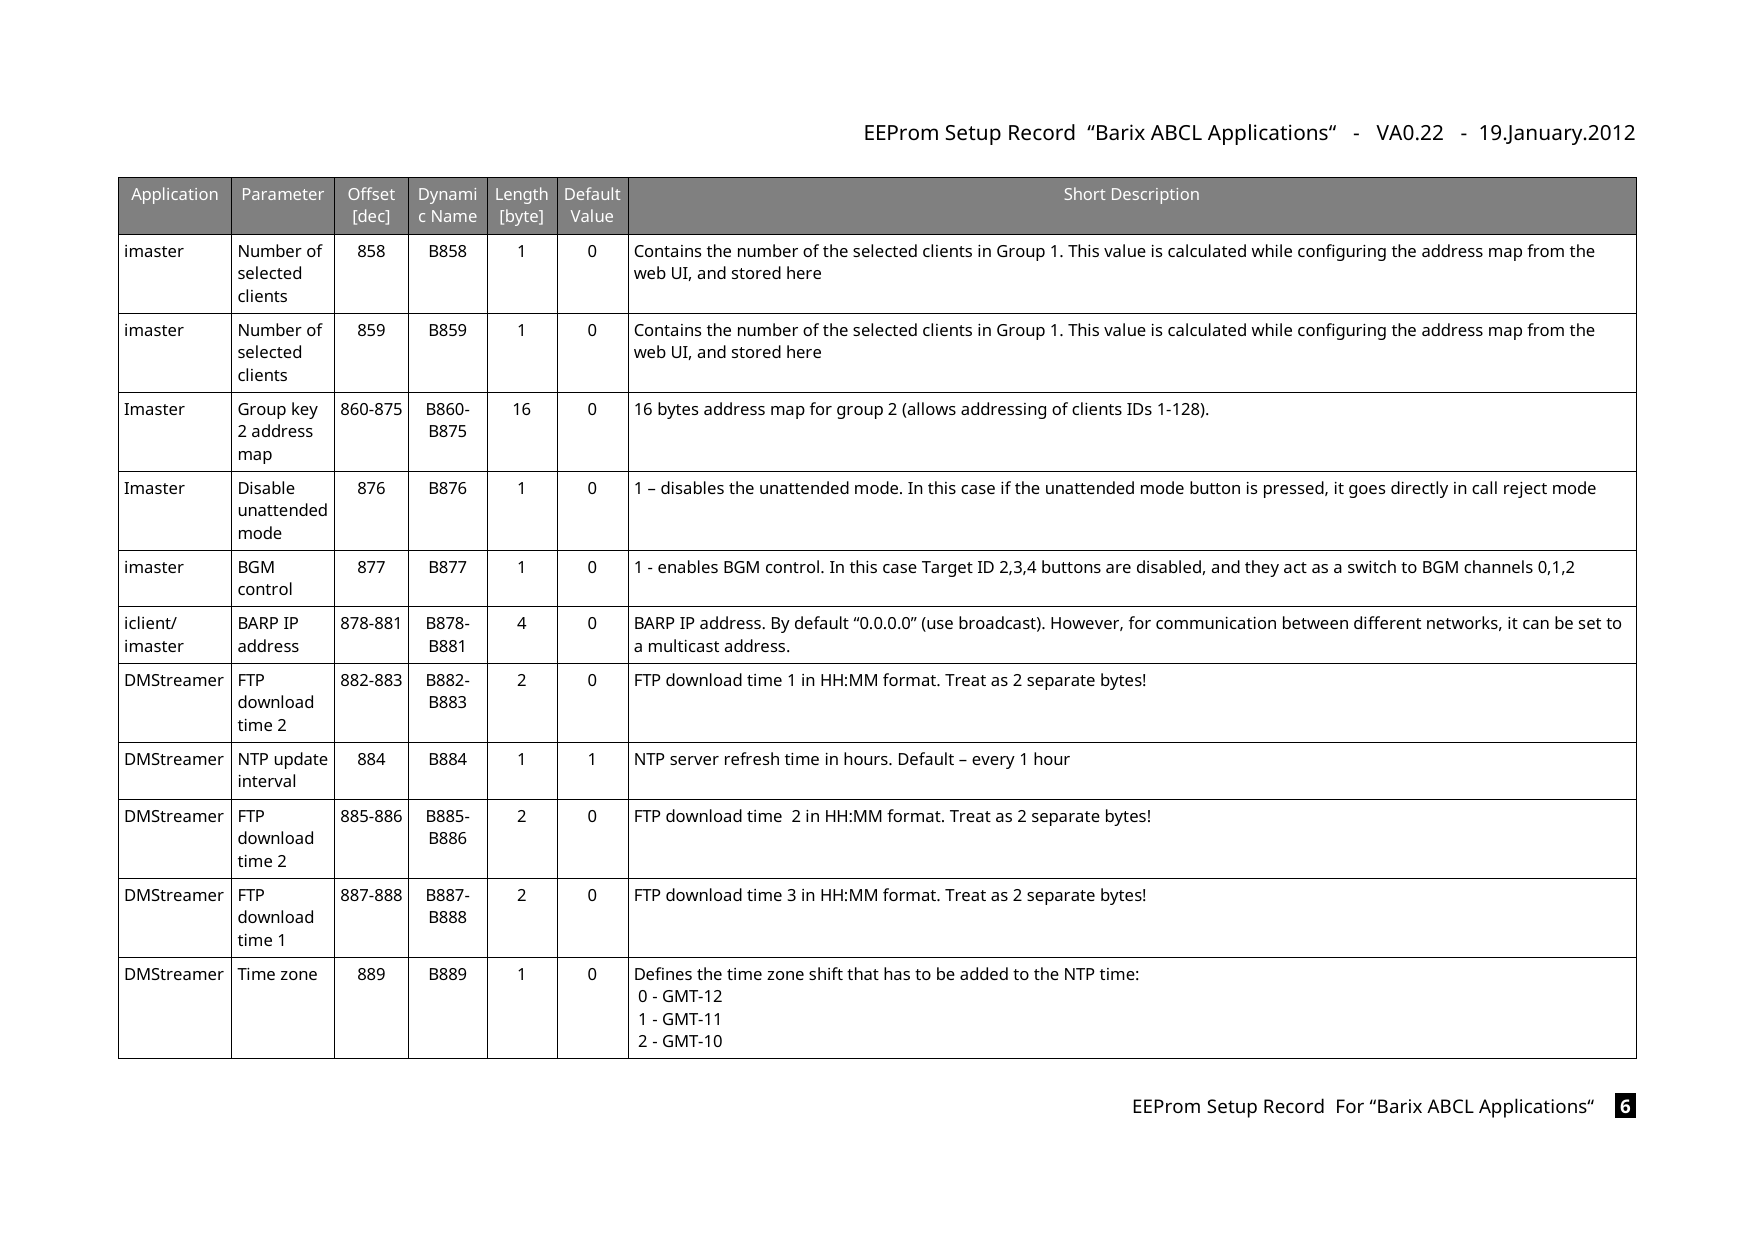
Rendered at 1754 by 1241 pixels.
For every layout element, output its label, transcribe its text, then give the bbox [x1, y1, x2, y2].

table_cell 2 [488, 879, 557, 957]
table_cell 885-886 [335, 800, 408, 878]
table_cell 889 [335, 958, 408, 1058]
table_cell 0 [558, 551, 628, 606]
table_cell 887-888 [335, 879, 408, 957]
table_cell BARP IP address. By default “0.0.0.0” (use broadcast). However, for communication between different networks, it can be set to a multicast address. [629, 607, 1636, 663]
table_cell 1 [488, 743, 557, 799]
table_cell BGM control [232, 551, 334, 606]
table_cell 1 [488, 314, 557, 392]
table_cell DMStreamer [119, 800, 231, 878]
table_cell B889 [409, 958, 487, 1058]
table_cell B860-B875 [409, 393, 487, 471]
table_cell 2 [488, 664, 557, 742]
table_cell 16 [488, 393, 557, 471]
table_cell 858 [335, 235, 408, 313]
table_cell B877 [409, 551, 487, 606]
table_cell FTP download time 1 in HH:MM format. Treat as 2 separate bytes! [629, 664, 1636, 742]
table_cell B878-B881 [409, 607, 487, 663]
table_cell B882-B883 [409, 664, 487, 742]
table_cell 0 [558, 879, 628, 957]
table_cell Time zone [232, 958, 334, 1058]
table_cell imaster [119, 235, 231, 313]
table_cell iclient/imaster [119, 607, 231, 663]
table_cell BARP IP address [232, 607, 334, 663]
table_cell 2 [488, 800, 557, 878]
table_cell 884 [335, 743, 408, 799]
table_cell 1 [488, 472, 557, 550]
table_header Dynamic Name [409, 178, 487, 234]
table_cell Imaster [119, 472, 231, 550]
table_cell 1 - enables BGM control. In this case Target ID 2,3,4 buttons are disabled, and they act as a switch to BGM channels 0,1,2 [629, 551, 1636, 606]
table_cell DMStreamer [119, 743, 231, 799]
table_cell Contains the number of the selected clients in Group 1. This value is calculated while configuring the address map from the web UI, and stored here [629, 314, 1636, 392]
table_cell FTP download time 3 in HH:MM format. Treat as 2 separate bytes! [629, 879, 1636, 957]
table_cell 859 [335, 314, 408, 392]
table_cell 0 [558, 664, 628, 742]
table_header Short Description [629, 178, 1636, 234]
table_cell 882-883 [335, 664, 408, 742]
table_cell FTP download time 1 [232, 879, 334, 957]
table_cell DMStreamer [119, 879, 231, 957]
table_cell Defines the time zone shift that has to be added to the NTP time: 0 - GMT-12 1 - GMT-11 2 - GMT-10 [629, 958, 1636, 1058]
table_cell 1 [488, 551, 557, 606]
table_cell 4 [488, 607, 557, 663]
table_cell 0 [558, 235, 628, 313]
table_cell B885-B886 [409, 800, 487, 878]
table_cell FTP download time 2 in HH:MM format. Treat as 2 separate bytes! [629, 800, 1636, 878]
table_cell B859 [409, 314, 487, 392]
table_cell B887-B888 [409, 879, 487, 957]
table_cell 1 [558, 743, 628, 799]
table_header Default Value [558, 178, 628, 234]
table_cell Number of selected clients [232, 235, 334, 313]
table_cell Contains the number of the selected clients in Group 1. This value is calculated while configuring the address map from the web UI, and stored here [629, 235, 1636, 313]
table_cell 878-881 [335, 607, 408, 663]
table_cell Group key 2 address map [232, 393, 334, 471]
table_cell 0 [558, 472, 628, 550]
table_cell imaster [119, 314, 231, 392]
table_cell B858 [409, 235, 487, 313]
table_cell B884 [409, 743, 487, 799]
table_cell 1 – disables the unattended mode. In this case if the unattended mode button is pressed, it goes directly in call reject mode [629, 472, 1636, 550]
table_cell 0 [558, 314, 628, 392]
table_cell 0 [558, 958, 628, 1058]
table_cell FTP download time 2 [232, 664, 334, 742]
table_cell 860-875 [335, 393, 408, 471]
table_cell 0 [558, 393, 628, 471]
table_cell 1 [488, 958, 557, 1058]
table_cell B876 [409, 472, 487, 550]
table_header Application [119, 178, 231, 234]
table_cell Number of selected clients [232, 314, 334, 392]
table_header Offset [dec] [335, 178, 408, 234]
table_cell 0 [558, 800, 628, 878]
table_cell FTP download time 2 [232, 800, 334, 878]
table_header Parameter [232, 178, 334, 234]
table_header Length [byte] [488, 178, 557, 234]
table_cell NTP server refresh time in hours. Default – every 1 hour [629, 743, 1636, 799]
table_cell Imaster [119, 393, 231, 471]
table_cell DMStreamer [119, 958, 231, 1058]
table_cell NTP update interval [232, 743, 334, 799]
table_cell DMStreamer [119, 664, 231, 742]
table_cell 1 [488, 235, 557, 313]
table_cell imaster [119, 551, 231, 606]
table_cell 0 [558, 607, 628, 663]
table_cell Disable unattended mode [232, 472, 334, 550]
table_cell 876 [335, 472, 408, 550]
table_cell 16 bytes address map for group 2 (allows addressing of clients IDs 1-128). [629, 393, 1636, 471]
table_cell 877 [335, 551, 408, 606]
